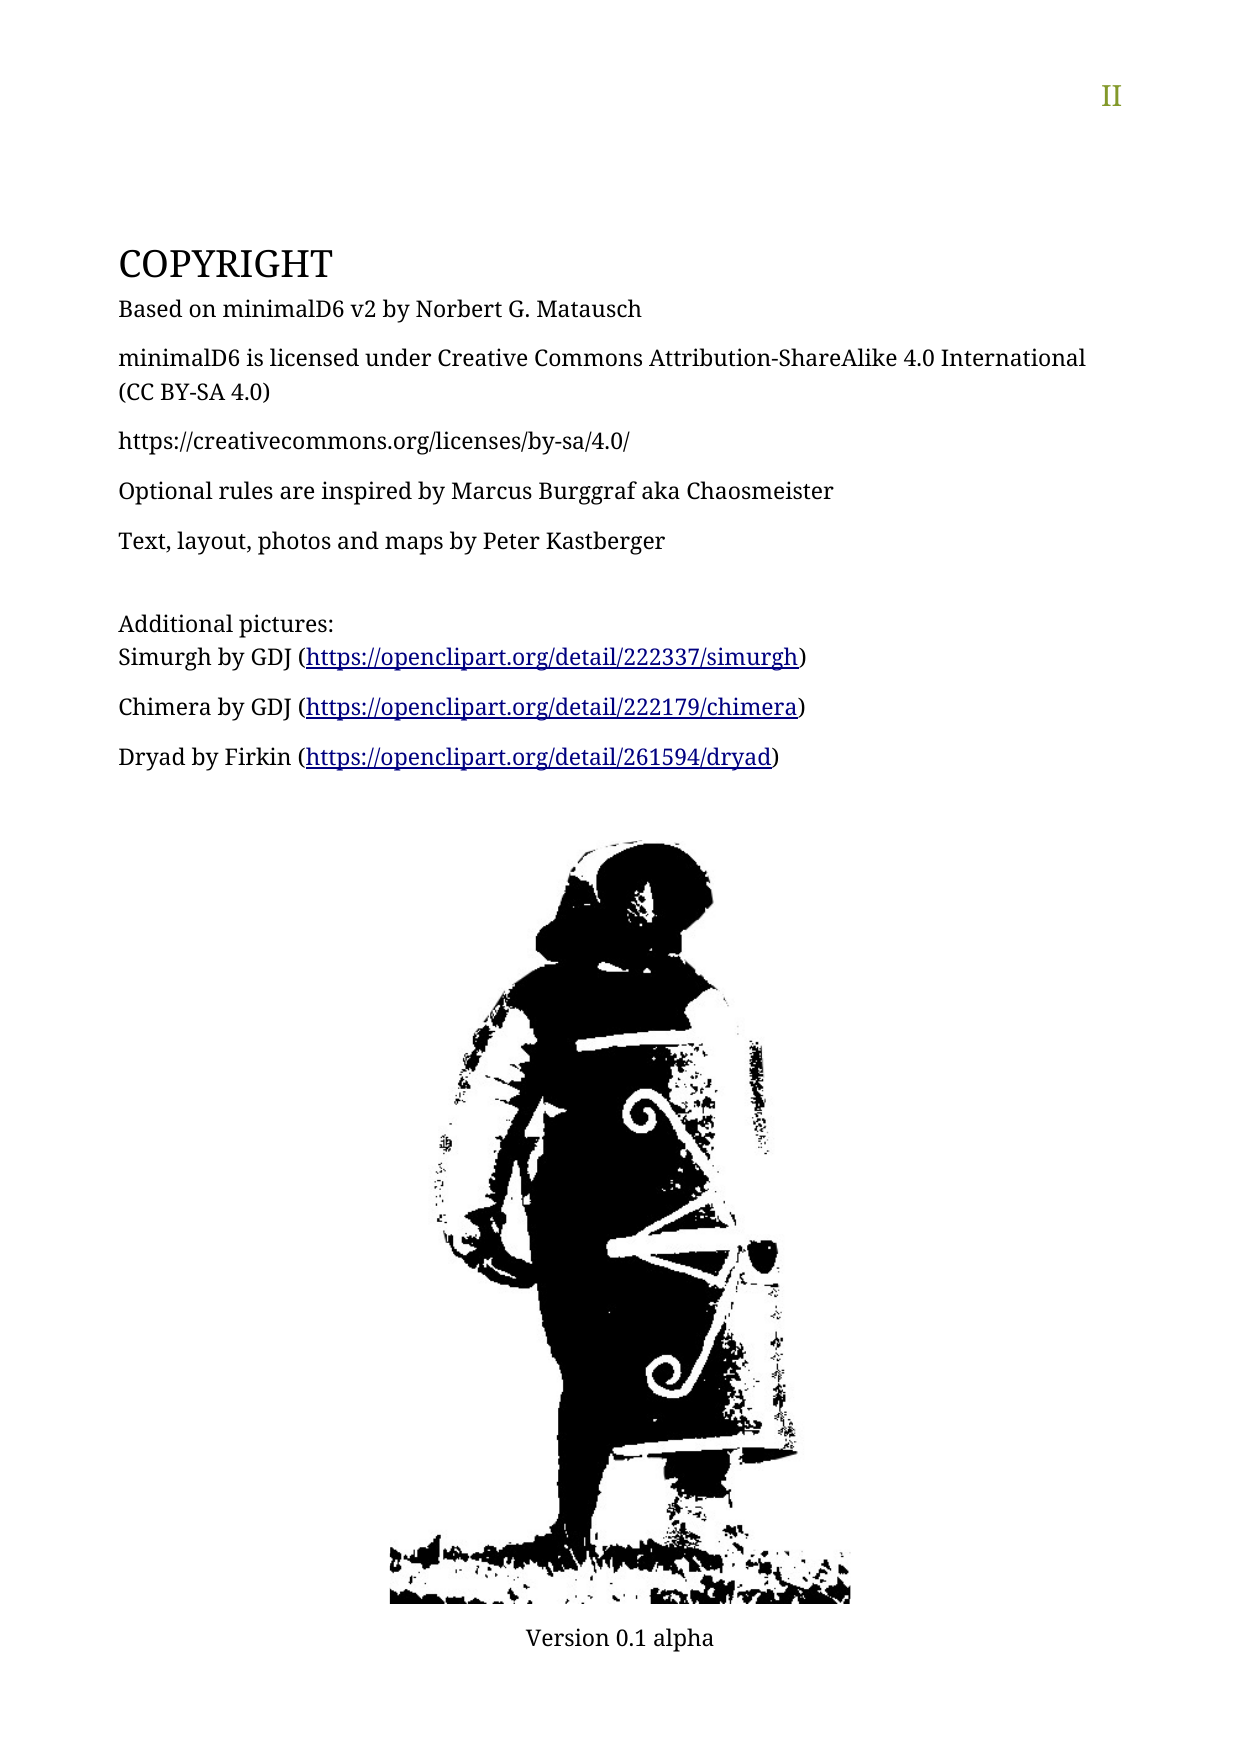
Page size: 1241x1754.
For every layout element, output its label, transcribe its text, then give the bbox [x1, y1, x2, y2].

text Based on minimalD6 v2 by Norbert G. Matausch [118, 293, 1122, 324]
text https://creativecommons.org/licenses/by-sa/4.0/ [118, 425, 1122, 457]
text Dryad by Firkin (https://openclipart.org/detail/261594/dryad) [118, 741, 1122, 772]
text Additional pictures: Simurgh by GDJ (https://openclipart.org/detail/222337/simurgh) [118, 608, 1122, 672]
text Text, layout, photos and maps by Peter Kastberger [118, 525, 1122, 589]
subtitle Copyright [118, 237, 1122, 288]
text Version 0.1 alpha [118, 1622, 1122, 1654]
text minimalD6 is licensed under Creative Commons Attribution-ShareAlike 4.0 International (CC BY-SA 4.0) [118, 342, 1122, 407]
text Optional rules are inspired by Marcus Burggraf aka Chaosmeister [118, 475, 1122, 506]
text Chimera by GDJ (https://openclipart.org/detail/222179/chimera) [118, 691, 1122, 722]
